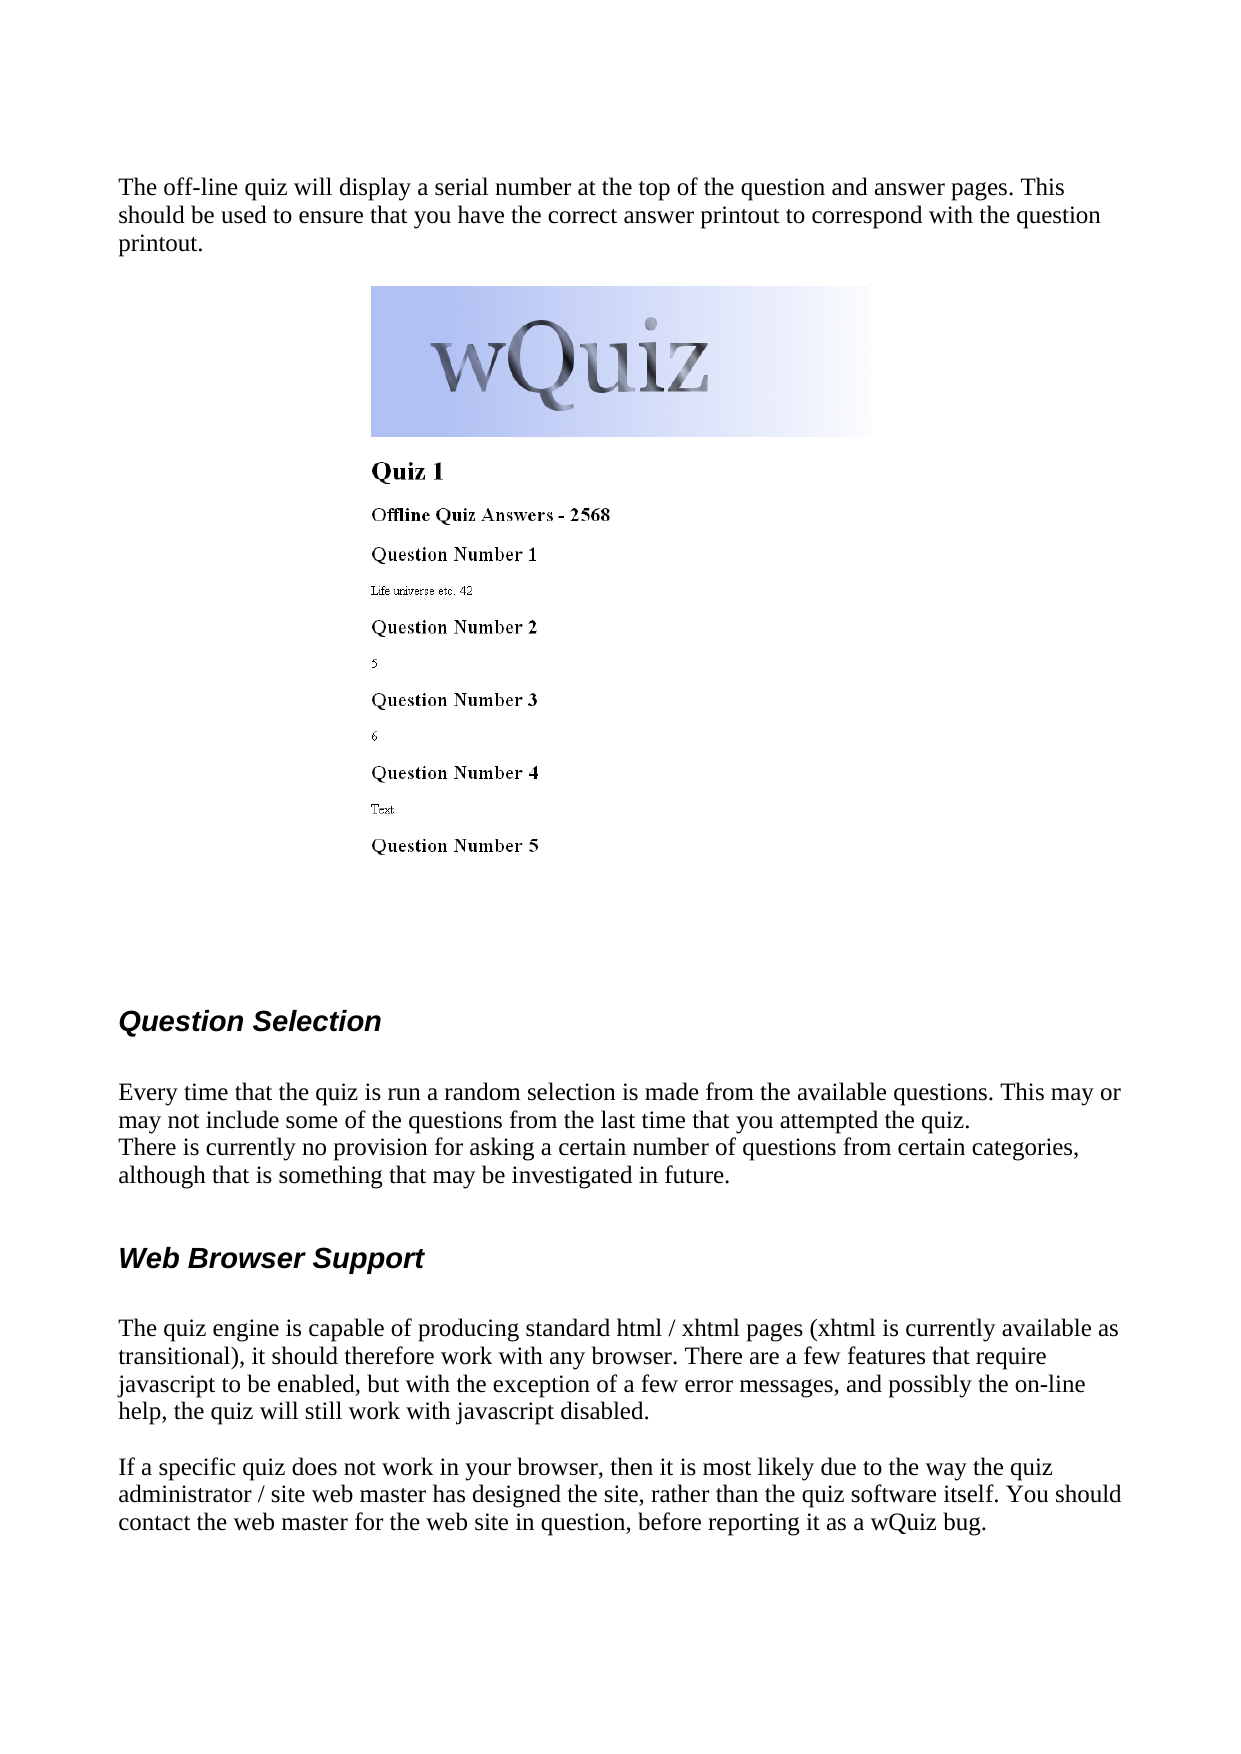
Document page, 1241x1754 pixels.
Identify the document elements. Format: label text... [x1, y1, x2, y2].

subtitle Web Browser Support [118, 1242, 1122, 1274]
text If a specific quiz does not work in your browser, then it is most likely due to the way the quiz administrator / site web master has designed the site, rather than the quiz software itself. You should contact the web master for the web site in question, before reporting it as a wQuiz bug. [118, 1453, 1122, 1536]
text The off-line quiz will display a serial number at the top of the question and answer pages. This should be used to ensure that you have the correct answer printout to correspond with the question printout. [118, 173, 1122, 257]
text The quiz engine is capable of producing standard html / xhtml pages (xhtml is currently available as transitional), it should therefore work with any browser. There are a few features that require javascript to be enabled, but with the exception of a few error messages, and possibly the on-line help, the quiz will still work with javascript disabled. [118, 1314, 1122, 1425]
text There is currently no provision for asking a certain number of questions from certain categories, although that is something that may be investigated in future. [118, 1133, 1122, 1189]
picture [369, 284, 871, 870]
subtitle Question Selection [118, 1005, 1122, 1038]
text Every time that the quiz is run a random selection is made from the available questions. This may or may not include some of the questions from the last time that you attempted the quiz. [118, 1078, 1122, 1133]
